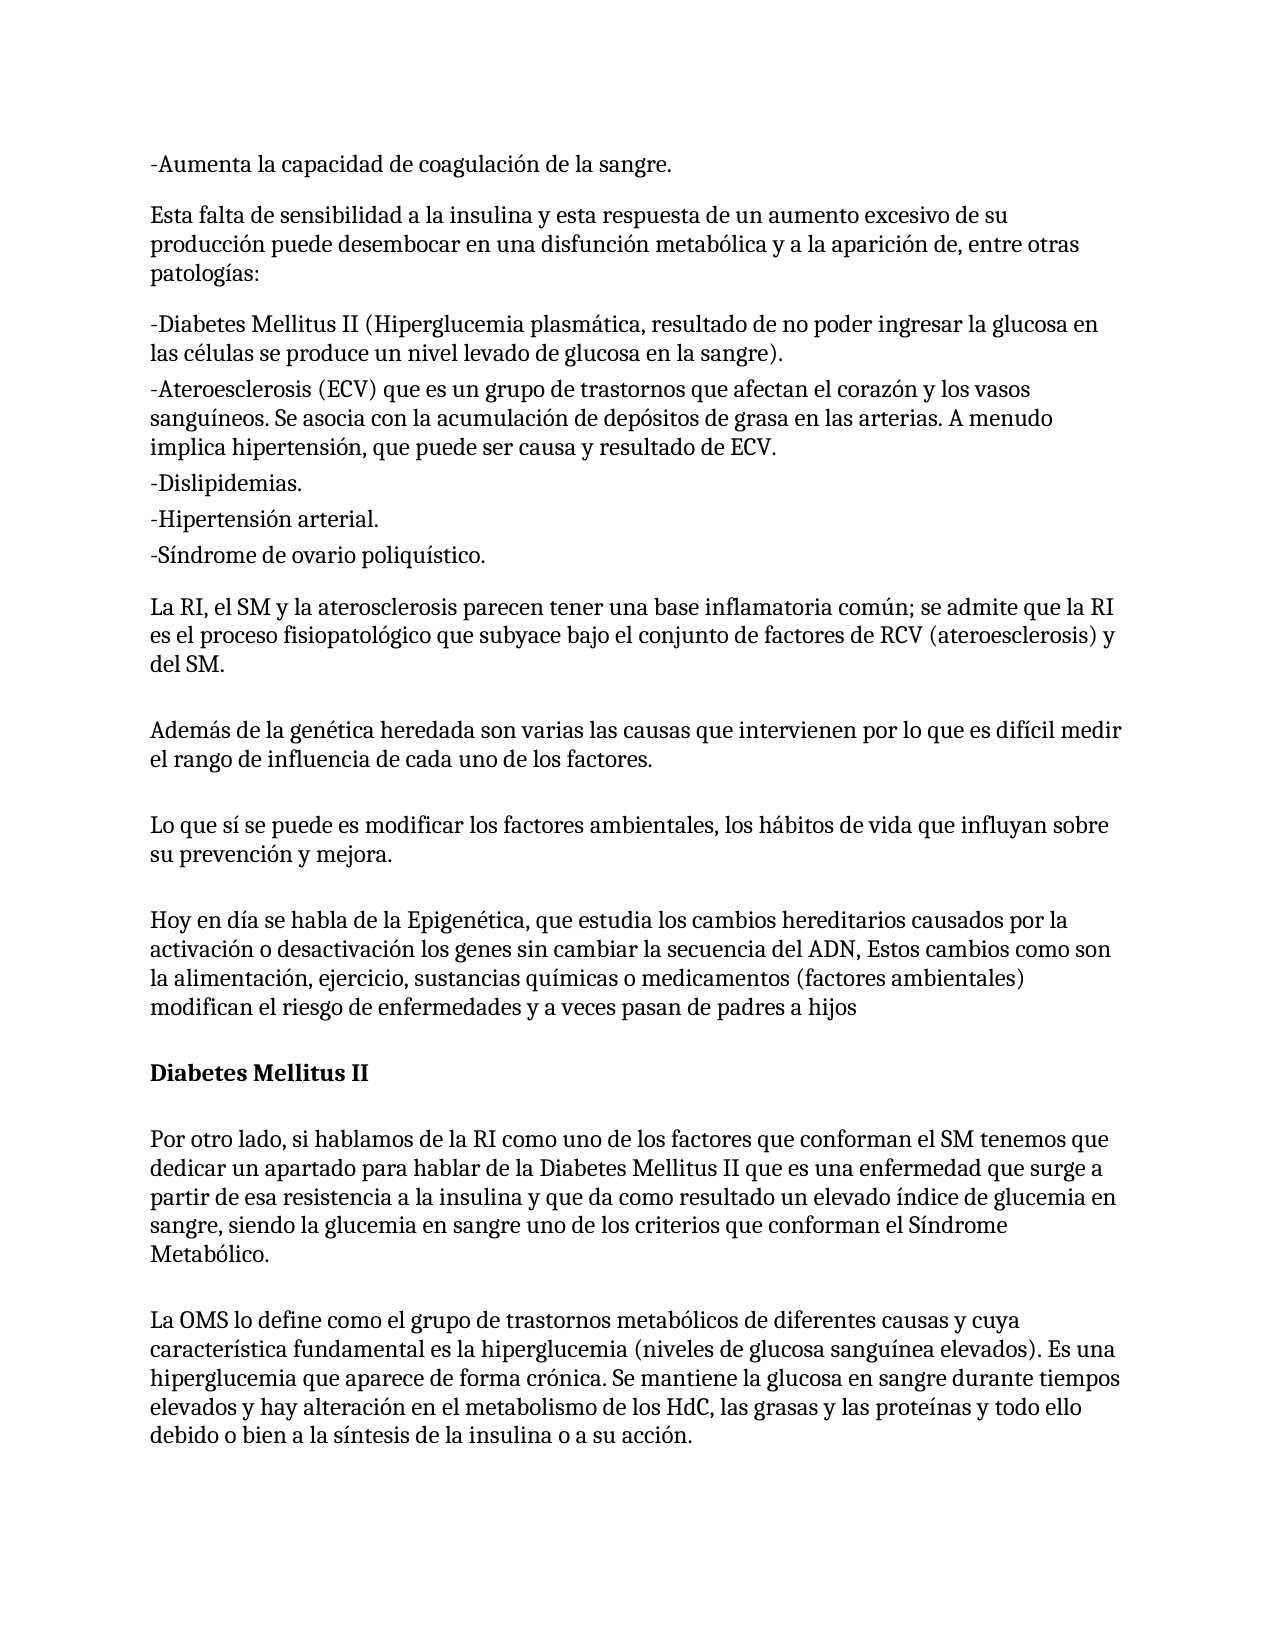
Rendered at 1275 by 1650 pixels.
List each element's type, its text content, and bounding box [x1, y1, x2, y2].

text Por otro lado, si hablamos de la RI como uno de los factores que conforman el SM tenemos que dedicar un apartado para hablar de la Diabetes Mellitus II que es una enfermedad que surge a partir de esa resistencia a la insulina y que da como resultado un elevado índice de glucemia en sangre, siendo la glucemia en sangre uno de los criterios que conforman el Síndrome Metabólico. [150, 1125, 1125, 1269]
text -Síndrome de ovario poliquístico. [150, 541, 1125, 570]
text Además de la genética heredada son varias las causas que intervienen por lo que es difícil medir el rango de influencia de cada uno de los factores. [150, 716, 1125, 774]
text -Dislipidemias. [150, 469, 1125, 497]
text -Diabetes Mellitus II (Hiperglucemia plasmática, resultado de no poder ingresar la glucosa en las células se produce un nivel levado de glucosa en la sangre). [150, 310, 1125, 367]
text Esta falta de sensibilidad a la insulina y esta respuesta de un aumento excesivo de su producción puede desembocar en una disfunción metabólica y a la aparición de, entre otras patologías: [150, 201, 1125, 287]
text Hoy en día se habla de la Epigenética, que estudia los cambios hereditarios causados por la activación o desactivación los genes sin cambiar la secuencia del ADN, Estos cambios como son la alimentación, ejercicio, sustancias químicas o medicamentos (factores ambientales) modifican el riesgo de enfermedades y a veces pasan de padres a hijos [150, 906, 1125, 1021]
text Lo que sí se puede es modificar los factores ambientales, los hábitos de vida que influyan sobre su prevención y mejora. [150, 811, 1125, 869]
text -Ateroesclerosis (ECV) que es un grupo de trastornos que afectan el corazón y los vasos sanguíneos. Se asocia con la acumulación de depósitos de grasa en las arterias. A menudo implica hipertensión, que puede ser causa y resultado de ECV. [150, 375, 1125, 461]
text La OMS lo define como el grupo de trastornos metabólicos de diferentes causas y cuya característica fundamental es la hiperglucemia (niveles de glucosa sanguínea elevados). Es una hiperglucemia que aparece de forma crónica. Se mantiene la glucosa en sangre durante tiempos elevados y hay alteración en el metabolismo de los HdC, las grasas y las proteínas y todo ello debido o bien a la síntesis de la insulina o a su acción. [150, 1306, 1125, 1450]
text -Hipertensión arterial. [150, 505, 1125, 534]
text Diabetes Mellitus II [150, 1059, 1125, 1087]
text La RI, el SM y la aterosclerosis parecen tener una base inflamatoria común; se admite que la RI es el proceso fisiopatológico que subyace bajo el conjunto de factores de RCV (ateroesclerosis) y del SM. [150, 592, 1125, 679]
text -Aumenta la capacidad de coagulación de la sangre. [150, 150, 1125, 179]
